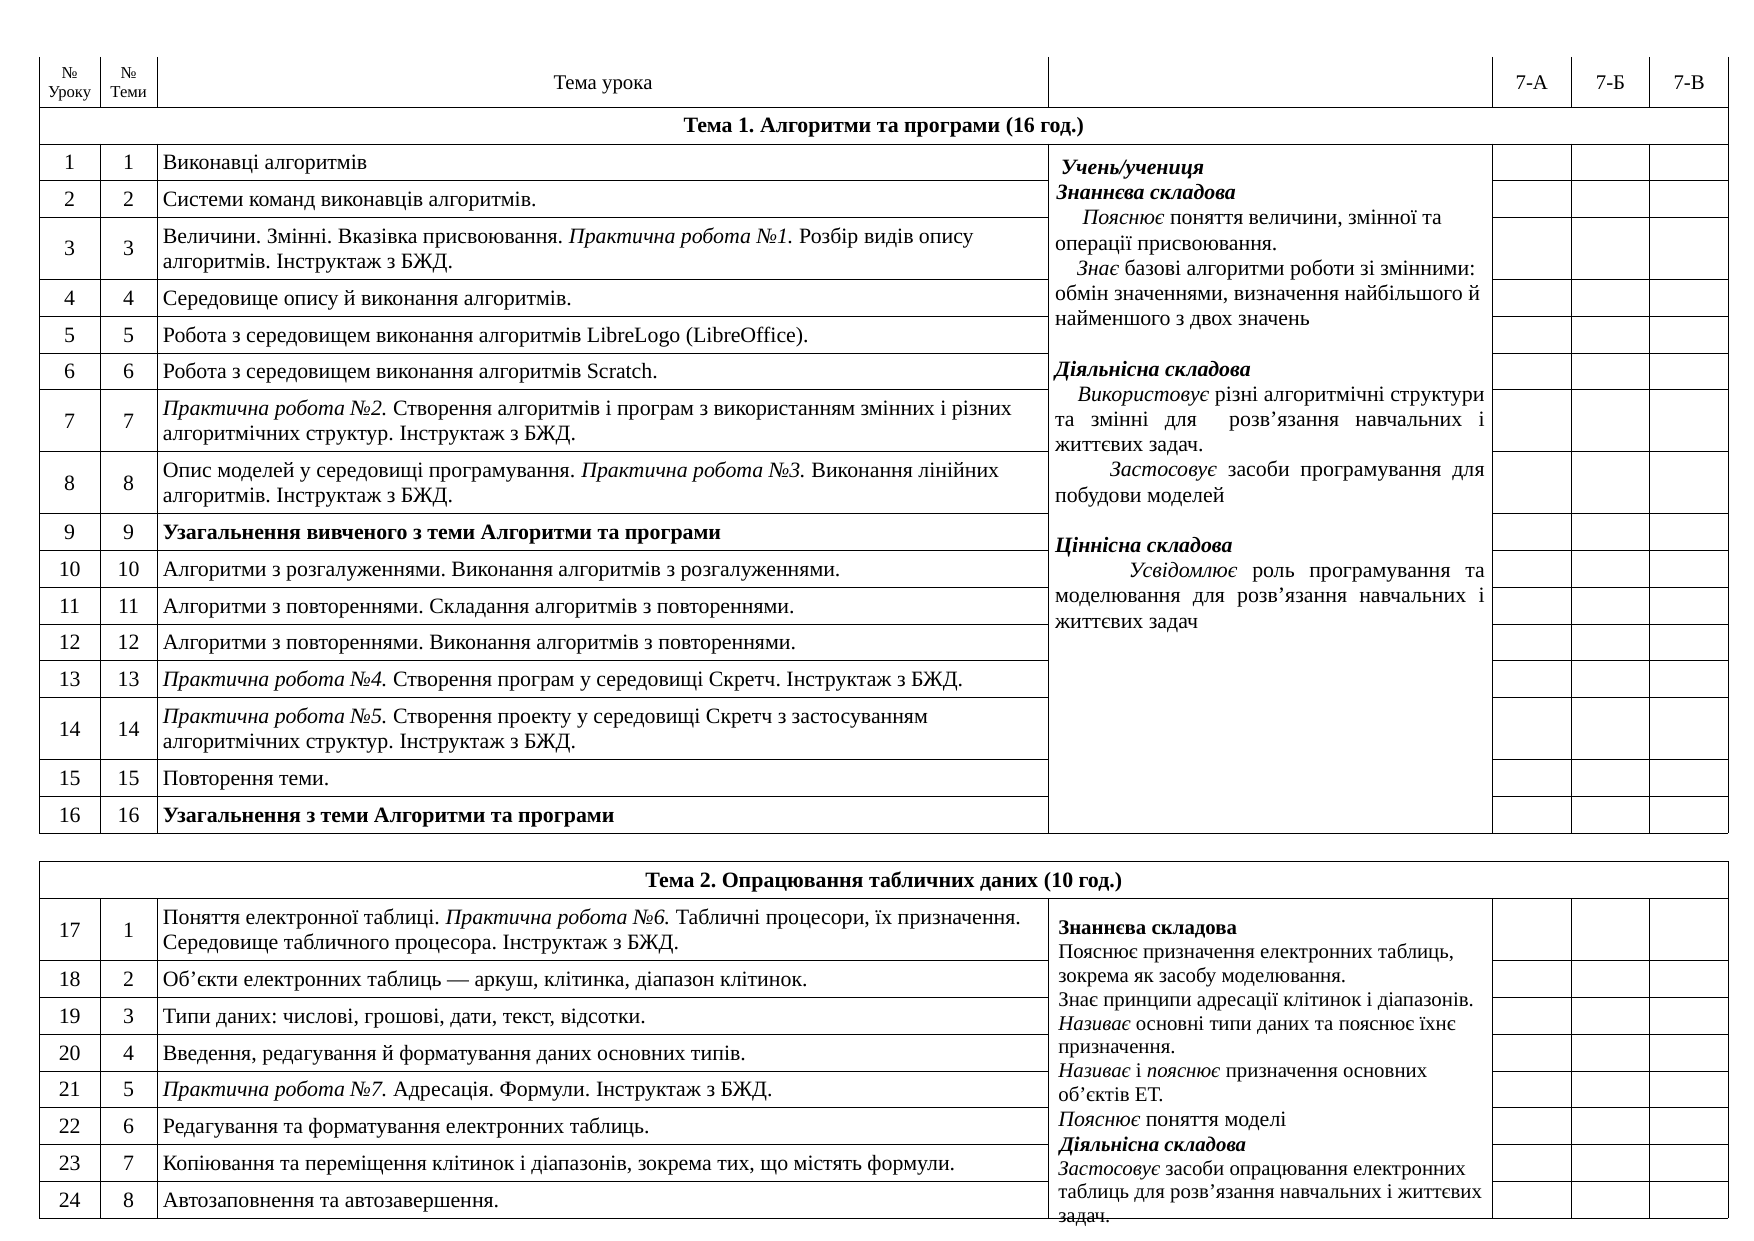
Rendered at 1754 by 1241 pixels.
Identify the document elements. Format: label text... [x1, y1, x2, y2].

table_cell 3 [40, 218, 100, 279]
table_cell 10 [101, 551, 157, 587]
table_header 7-Б [1572, 57, 1649, 107]
table_cell Алгоритми з розгалуженнями. Виконання алгоритмів з розгалуженнями. [158, 551, 1048, 587]
table_cell [1493, 698, 1571, 759]
table_cell [1572, 1182, 1649, 1218]
table_cell Узагальнення вивченого з теми Алгоритми та програми [158, 514, 1048, 550]
table_cell 1 [101, 899, 157, 960]
table_cell [1572, 998, 1649, 1034]
table_cell 11 [40, 588, 100, 623]
table_cell [1572, 145, 1649, 180]
table_cell 4 [101, 1035, 157, 1071]
table_cell [1650, 551, 1728, 587]
table_cell 22 [40, 1108, 100, 1144]
table_cell [1572, 1145, 1649, 1181]
table_cell Поняття електронної таблиці. Практична робота №6. Табличні процесори, їх призначення. Середовище табличного процесора. Інструктаж з БЖД. [158, 899, 1048, 960]
table_cell [1572, 625, 1649, 660]
table_cell 8 [101, 452, 157, 513]
table_cell 6 [101, 354, 157, 389]
table_cell 6 [101, 1108, 157, 1144]
table_cell Введення, редагування й форматування даних основних типів. [158, 1035, 1048, 1071]
table_cell 15 [40, 760, 100, 796]
table_cell [1650, 1035, 1728, 1071]
table_cell [1650, 661, 1728, 697]
table_header Тема урока [158, 57, 1048, 107]
table_cell 1 [40, 145, 100, 180]
table_cell [1493, 998, 1571, 1034]
table_cell 8 [40, 452, 100, 513]
table_header 7-А [1493, 57, 1571, 107]
table_cell [1650, 961, 1728, 997]
table_cell [1650, 998, 1728, 1034]
table_cell 9 [40, 514, 100, 550]
table_cell 23 [40, 1145, 100, 1181]
table_cell [1493, 280, 1571, 316]
table_cell [1572, 280, 1649, 316]
table_cell [1572, 661, 1649, 697]
table_cell [1572, 797, 1649, 833]
table_cell 17 [40, 899, 100, 960]
table_cell [1493, 1145, 1571, 1181]
table_cell [1493, 797, 1571, 833]
table_cell [1493, 354, 1571, 389]
table_cell Об’єкти електронних таблиць — аркуш, клітинка, діапазон клітинок. [158, 961, 1048, 997]
table_cell [1572, 317, 1649, 352]
table_cell Алгоритми з повтореннями. Виконання алгоритмів з повтореннями. [158, 625, 1048, 660]
table_cell [1650, 218, 1728, 279]
table_cell 12 [40, 625, 100, 660]
table_cell Практична робота №4. Створення програм у середовищі Скретч. Інструктаж з БЖД. [158, 661, 1048, 697]
table_cell Опис моделей у середовищі програмування. Практична робота №3. Виконання лінійних алгоритмів. Інструктаж з БЖД. [158, 452, 1048, 513]
table_cell 14 [101, 698, 157, 759]
table_cell [1493, 1108, 1571, 1144]
table_cell [1650, 280, 1728, 316]
table_cell [1493, 625, 1571, 660]
table_cell [1650, 760, 1728, 796]
table_cell 16 [40, 797, 100, 833]
table_cell [1572, 760, 1649, 796]
table_cell [1572, 390, 1649, 451]
table_header № Уроку [40, 57, 100, 107]
table_cell [1493, 961, 1571, 997]
table_cell [1572, 961, 1649, 997]
table_cell [1572, 1108, 1649, 1144]
table_cell [1493, 452, 1571, 513]
table_cell 12 [101, 625, 157, 660]
table_cell [1572, 1035, 1649, 1071]
table_header № Теми [101, 57, 157, 107]
table_cell 21 [40, 1072, 100, 1107]
table_cell [1493, 514, 1571, 550]
table_cell Величини. Змінні. Вказівка присвоювання. Практична робота №1. Розбір видів опису алгоритмів. Інструктаж з БЖД. [158, 218, 1048, 279]
table_cell [1493, 181, 1571, 217]
table_cell 7 [101, 1145, 157, 1181]
table_cell 7 [101, 390, 157, 451]
table_cell Практична робота №5. Створення проекту у середовищі Скретч з застосуванням алгоритмічних структур. Інструктаж з БЖД. [158, 698, 1048, 759]
table_cell Робота з середовищем виконання алгоритмів Scratch. [158, 354, 1048, 389]
table_cell 8 [101, 1182, 157, 1218]
table_cell Середовище опису й виконання алгоритмів. [158, 280, 1048, 316]
table_cell Практична робота №2. Створення алгоритмів і програм з використанням змінних і різних алгоритмічних структур. Інструктаж з БЖД. [158, 390, 1048, 451]
table_cell 3 [101, 998, 157, 1034]
table_cell [1572, 218, 1649, 279]
table_cell [1650, 145, 1728, 180]
table_cell 5 [101, 317, 157, 352]
table_header 7-В [1650, 57, 1728, 107]
table_cell Робота з середовищем виконання алгоритмів LibreLogo (LibreOffice). [158, 317, 1048, 352]
table_cell 2 [101, 181, 157, 217]
table_cell [1493, 588, 1571, 623]
table_cell [1493, 390, 1571, 451]
table_cell [1572, 899, 1649, 960]
table_cell [1493, 1072, 1571, 1107]
table_cell 4 [40, 280, 100, 316]
table_cell [1572, 452, 1649, 513]
table_cell Редагування та форматування електронних таблиць. [158, 1108, 1048, 1144]
table_cell [1650, 588, 1728, 623]
table_cell [1493, 899, 1571, 960]
table_cell Практична робота №7. Адресація. Формули. Інструктаж з БЖД. [158, 1072, 1048, 1107]
table_cell Типи даних: числові, грошові, дати, текст, відсотки. [158, 998, 1048, 1034]
table_cell 6 [40, 354, 100, 389]
table_cell 24 [40, 1182, 100, 1218]
table_cell [1650, 1145, 1728, 1181]
table_cell [1572, 698, 1649, 759]
table_cell 20 [40, 1035, 100, 1071]
table_cell [1650, 899, 1728, 960]
table_cell 2 [40, 181, 100, 217]
table_cell [1572, 181, 1649, 217]
table_cell [1650, 181, 1728, 217]
table_cell 13 [40, 661, 100, 697]
table_cell 7 [40, 390, 100, 451]
table_cell [1572, 588, 1649, 623]
table_cell [1650, 354, 1728, 389]
table_cell 9 [101, 514, 157, 550]
table_cell 10 [40, 551, 100, 587]
table_cell Автозаповнення та автозавершення. [158, 1182, 1048, 1218]
table_cell 11 [101, 588, 157, 623]
table_cell Тема 1. Алгоритми та програми (16 год.) [40, 108, 1728, 143]
table_cell [1650, 390, 1728, 451]
table_cell Повторення теми. [158, 760, 1048, 796]
table_cell [1493, 551, 1571, 587]
table_cell 15 [101, 760, 157, 796]
table_cell Виконавці алгоритмів [158, 145, 1048, 180]
table_cell 5 [40, 317, 100, 352]
table_cell [1650, 317, 1728, 352]
table_cell Узагальнення з теми Алгоритми та програми [158, 797, 1048, 833]
table_cell [1650, 797, 1728, 833]
table_cell [1493, 317, 1571, 352]
table_cell 14 [40, 698, 100, 759]
table_cell 19 [40, 998, 100, 1034]
table_cell [1493, 661, 1571, 697]
table_cell 2 [101, 961, 157, 997]
table_cell [1650, 452, 1728, 513]
table_cell [1650, 1182, 1728, 1218]
table_cell 18 [40, 961, 100, 997]
table_cell Алгоритми з повтореннями. Складання алгоритмів з повтореннями. [158, 588, 1048, 623]
table_header [1049, 57, 1492, 107]
table_cell [1650, 625, 1728, 660]
table_cell [1049, 899, 1492, 1218]
table_cell [1049, 145, 1492, 833]
table_cell [1572, 1072, 1649, 1107]
table_cell 16 [101, 797, 157, 833]
table_cell [1572, 514, 1649, 550]
table_cell 3 [101, 218, 157, 279]
table_cell [1650, 1108, 1728, 1144]
table_cell [1572, 354, 1649, 389]
table_cell [1650, 514, 1728, 550]
table_header Тема 2. Опрацювання табличних даних (10 год.) [40, 862, 1728, 898]
table_cell [1493, 1035, 1571, 1071]
table_cell [1572, 551, 1649, 587]
table_cell 1 [101, 145, 157, 180]
table_cell [1650, 1072, 1728, 1107]
table_cell [1493, 218, 1571, 279]
table_cell [1493, 145, 1571, 180]
table_cell 13 [101, 661, 157, 697]
table_cell 4 [101, 280, 157, 316]
table_cell [1493, 1182, 1571, 1218]
table_cell Системи команд виконавців алгоритмів. [158, 181, 1048, 217]
table_cell Копіювання та переміщення клітинок і діапазонів, зокрема тих, що містять формули. [158, 1145, 1048, 1181]
table_cell 5 [101, 1072, 157, 1107]
table_cell [1493, 760, 1571, 796]
table_cell [1650, 698, 1728, 759]
